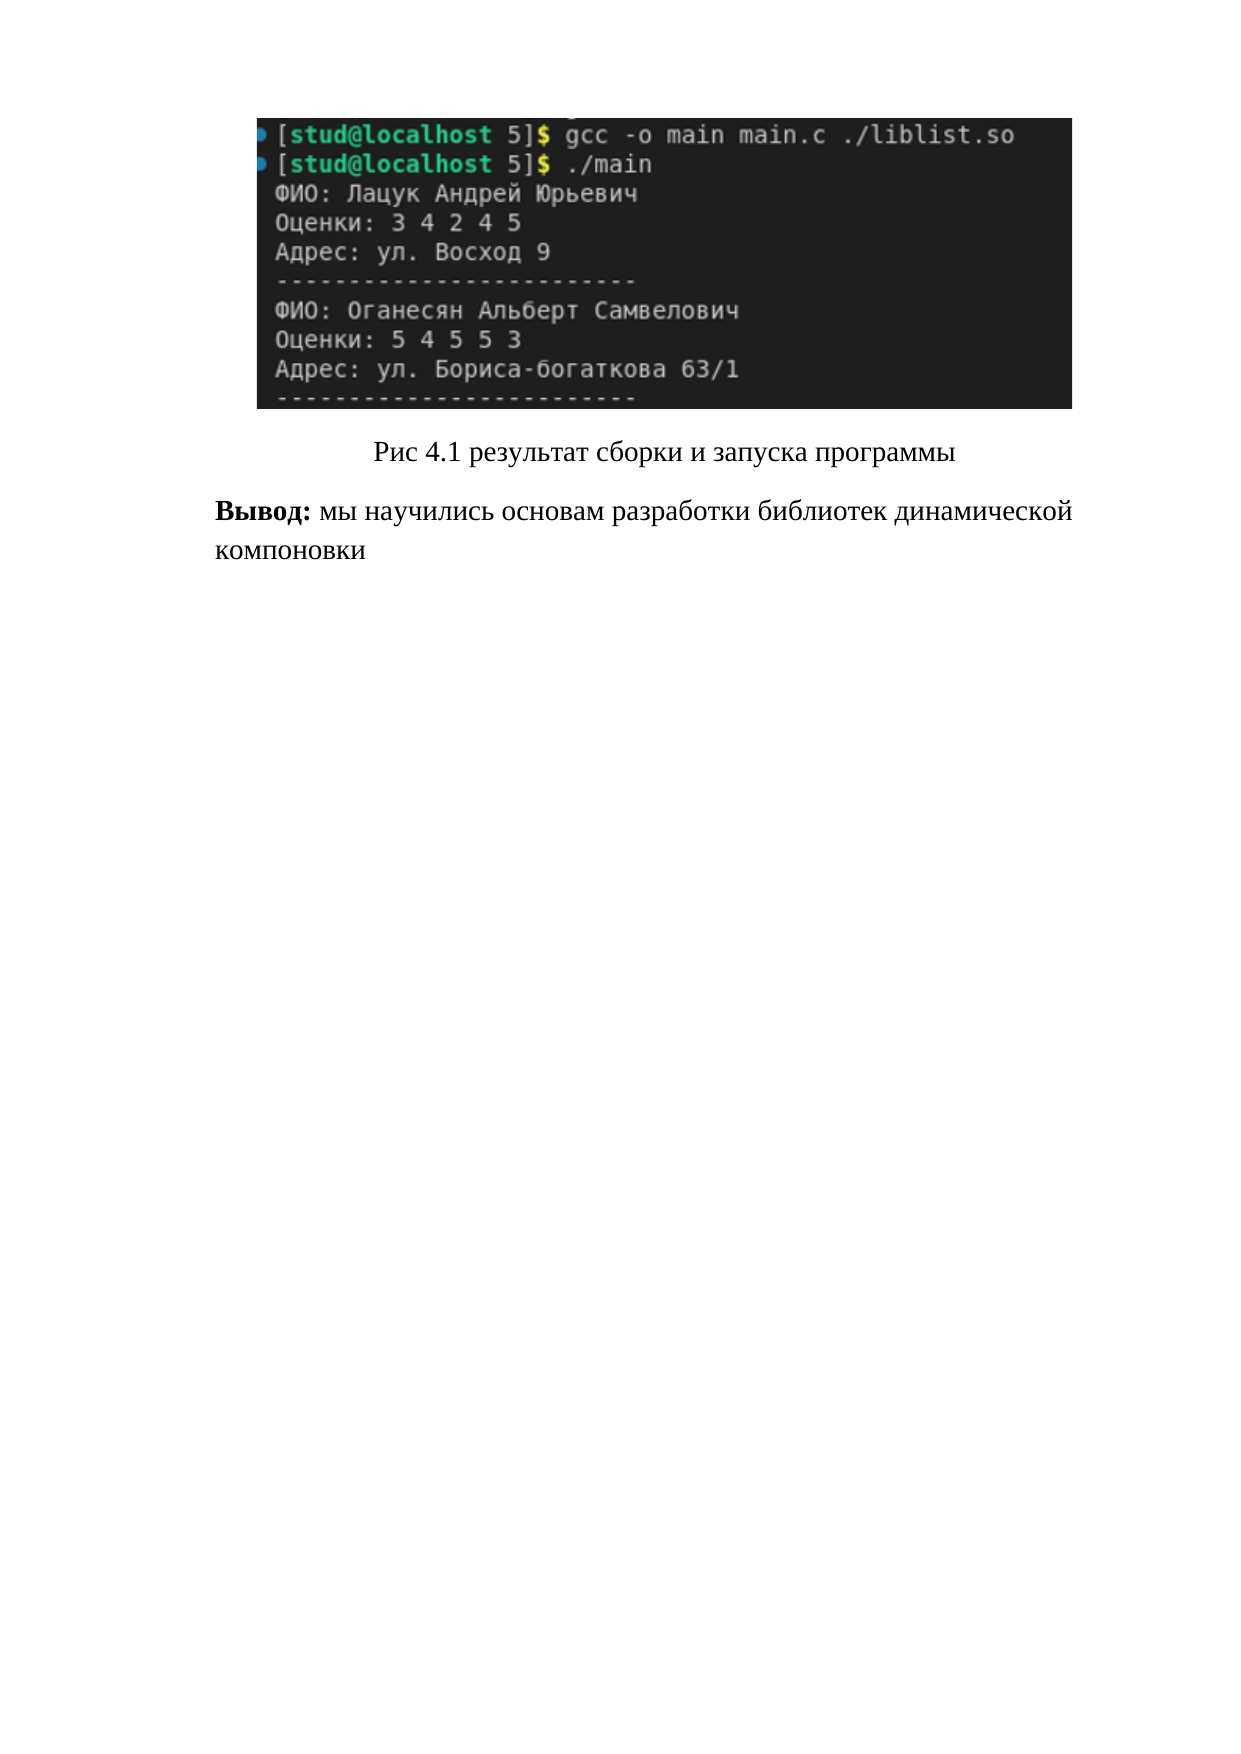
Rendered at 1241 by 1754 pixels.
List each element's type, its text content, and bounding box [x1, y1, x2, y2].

text Вывод: мы научились основам разработки библиотек динамической компоновки [215, 493, 1152, 565]
text Рис 4.1 результат сборки и запуска программы [177, 434, 1152, 467]
